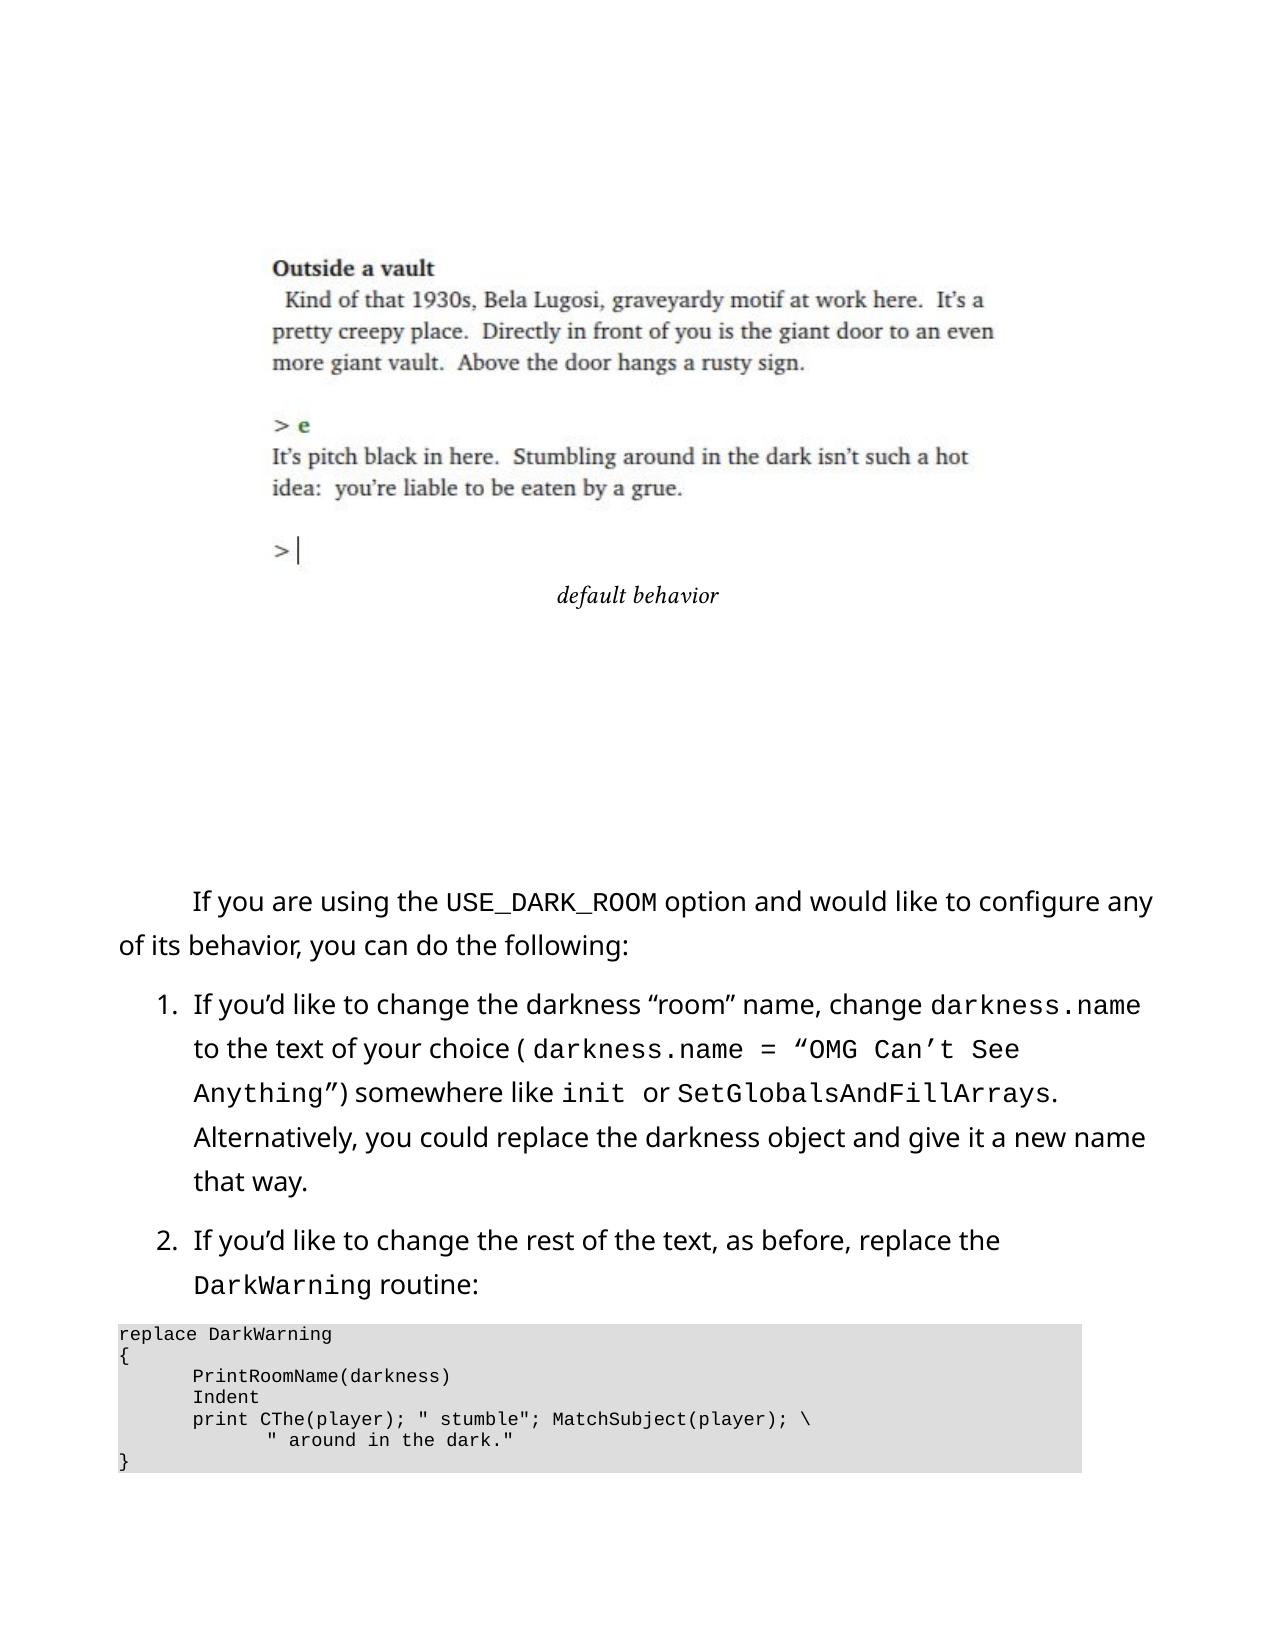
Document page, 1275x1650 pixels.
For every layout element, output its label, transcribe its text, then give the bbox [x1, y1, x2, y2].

text PrintRoomName(darkness) [118, 1367, 1082, 1388]
text If you are using the USE_DARK_ROOM option and would like to configure any of its behavior, you can do the following: [118, 882, 1157, 963]
text replace DarkWarning [118, 1324, 1082, 1346]
list If you’d like to change the rest of the text, as before, replace the DarkWarning routine: [156, 1221, 1157, 1302]
text } [118, 1452, 1082, 1473]
text " around in the dark." [118, 1431, 1082, 1452]
text { [118, 1346, 1082, 1367]
text print CThe(player); " stumble"; MatchSubject(player); \ [118, 1409, 1082, 1431]
picture [261, 248, 1014, 582]
text Indent [118, 1388, 1082, 1409]
list If you’d like to change the darkness “room” name, change darkness.name to the text of your choice ( darkness.name = “OMG Can’t See Anything”) somewhere like init or SetGlobalsAndFillArrays. Alternatively, you could replace the darkness object and give it a new name that way. [156, 985, 1157, 1199]
text default behavior [261, 582, 1014, 610]
